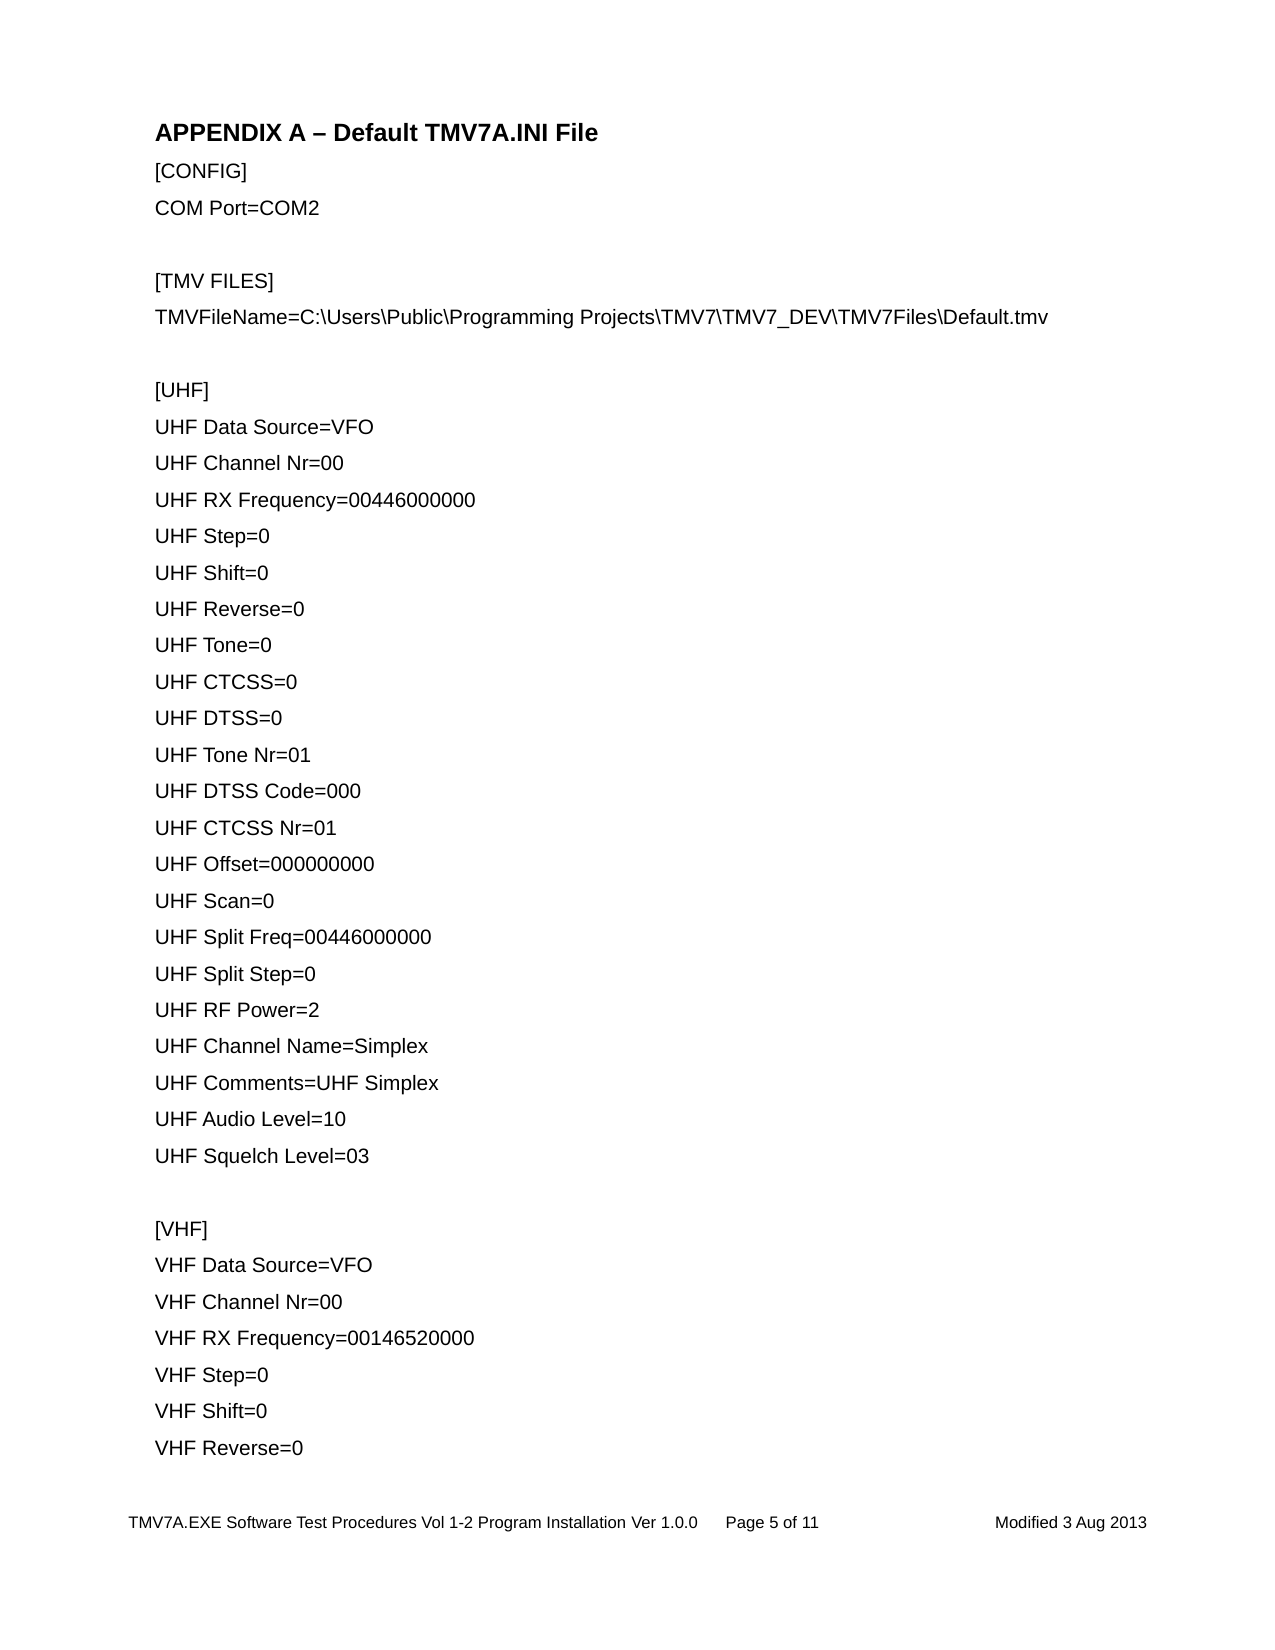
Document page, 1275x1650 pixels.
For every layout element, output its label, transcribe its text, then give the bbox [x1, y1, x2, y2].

text UHF Channel Nr=00 [154, 451, 1157, 475]
text UHF CTCSS Nr=01 [154, 816, 1157, 839]
text UHF Offset=000000000 [154, 852, 1157, 876]
text UHF Shift=0 [154, 560, 1157, 584]
text UHF RF Power=2 [154, 998, 1157, 1022]
text UHF Squelch Level=03 [154, 1144, 1157, 1168]
text UHF Audio Level=10 [154, 1107, 1157, 1131]
text [CONFIG] [154, 159, 1157, 183]
text VHF Channel Nr=00 [154, 1289, 1157, 1313]
text UHF Tone Nr=01 [154, 743, 1157, 767]
text VHF Step=0 [154, 1362, 1157, 1386]
text VHF Shift=0 [154, 1399, 1157, 1423]
text UHF Comments=UHF Simplex [154, 1071, 1157, 1095]
text UHF DTSS=0 [154, 706, 1157, 730]
text VHF Data Source=VFO [154, 1253, 1157, 1277]
text APPENDIX A – Default TMV7A.INI File [154, 118, 1157, 147]
text UHF DTSS Code=000 [154, 779, 1157, 803]
text UHF Reverse=0 [154, 597, 1157, 621]
text TMVFileName=C:\Users\Public\Programming Projects\TMV7\TMV7_DEV\TMV7Files\Default.tmv [154, 305, 1157, 329]
text UHF Step=0 [154, 524, 1157, 548]
text UHF Data Source=VFO [154, 414, 1157, 438]
text UHF Scan=0 [154, 888, 1157, 912]
text UHF Channel Name=Simplex [154, 1034, 1157, 1058]
text VHF RX Frequency=00146520000 [154, 1326, 1157, 1350]
text UHF RX Frequency=00446000000 [154, 487, 1157, 511]
text [TMV FILES] [154, 269, 1157, 293]
text [VHF] [154, 1217, 1157, 1241]
text UHF Split Step=0 [154, 961, 1157, 985]
text [UHF] [154, 378, 1157, 402]
text VHF Reverse=0 [154, 1435, 1157, 1459]
text UHF CTCSS=0 [154, 670, 1157, 694]
text UHF Tone=0 [154, 633, 1157, 657]
text COM Port=COM2 [154, 196, 1157, 220]
text UHF Split Freq=00446000000 [154, 925, 1157, 949]
